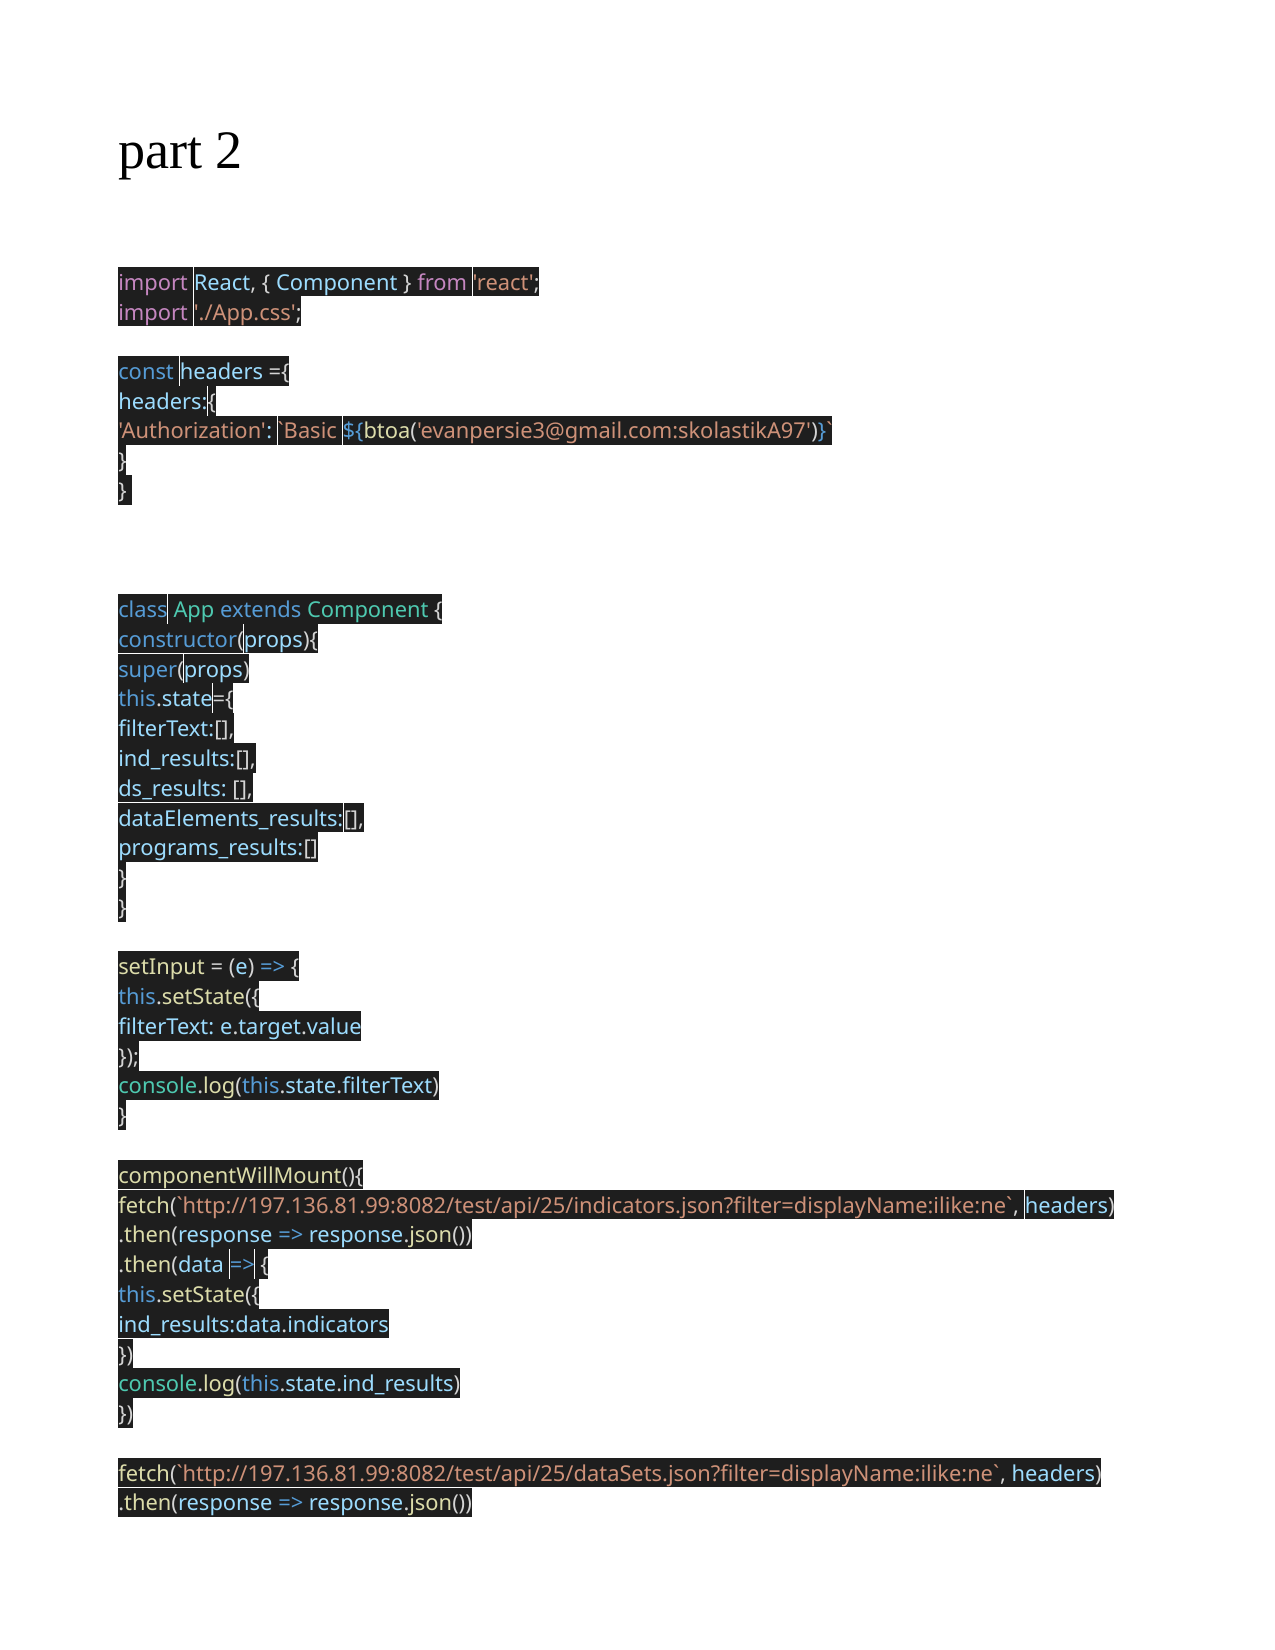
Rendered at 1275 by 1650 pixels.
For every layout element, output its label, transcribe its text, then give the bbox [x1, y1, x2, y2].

text fetch(`http://197.136.81.99:8082/test/api/25/indicators.json?filter=displayName:ilike:ne`, headers) [118, 1189, 1157, 1219]
text setInput = (e) => { [118, 951, 1157, 981]
text .then(response => response.json()) [118, 1219, 1157, 1249]
text } [118, 862, 1157, 892]
text fetch(`http://197.136.81.99:8082/test/api/25/dataSets.json?filter=displayName:ilike:ne`, headers) [118, 1458, 1157, 1487]
text console.log(this.state.filterText) [118, 1071, 1157, 1100]
text this.setState({ [118, 1279, 1157, 1309]
text import React, { Component } from 'react'; [118, 267, 1157, 296]
text dataElements_results:[], [118, 802, 1157, 832]
text 'Authorization': `Basic ${btoa('evanpersie3@gmail.com:skolastikA97')}` [118, 416, 1157, 445]
text } [118, 445, 1157, 475]
text ds_results: [], [118, 773, 1157, 802]
text } [118, 1100, 1157, 1130]
text filterText:[], [118, 713, 1157, 743]
text class App extends Component { [118, 594, 1157, 624]
text }) [118, 1338, 1157, 1368]
text headers:{ [118, 386, 1157, 416]
text }) [118, 1398, 1157, 1428]
text console.log(this.state.ind_results) [118, 1368, 1157, 1398]
text .then(response => response.json()) [118, 1487, 1157, 1517]
text const headers ={ [118, 356, 1157, 386]
text ind_results:data.indicators [118, 1309, 1157, 1338]
text constructor(props){ [118, 624, 1157, 653]
text part 2 [118, 118, 1157, 180]
text import './App.css'; [118, 296, 1157, 326]
text } [118, 892, 1157, 922]
text programs_results:[] [118, 832, 1157, 862]
text .then(data => { [118, 1249, 1157, 1279]
text componentWillMount(){ [118, 1160, 1157, 1189]
text ind_results:[], [118, 743, 1157, 773]
text this.setState({ [118, 981, 1157, 1011]
text filterText: e.target.value [118, 1011, 1157, 1041]
text super(props) [118, 653, 1157, 683]
text }); [118, 1041, 1157, 1071]
text } [118, 475, 1157, 505]
text this.state={ [118, 683, 1157, 713]
